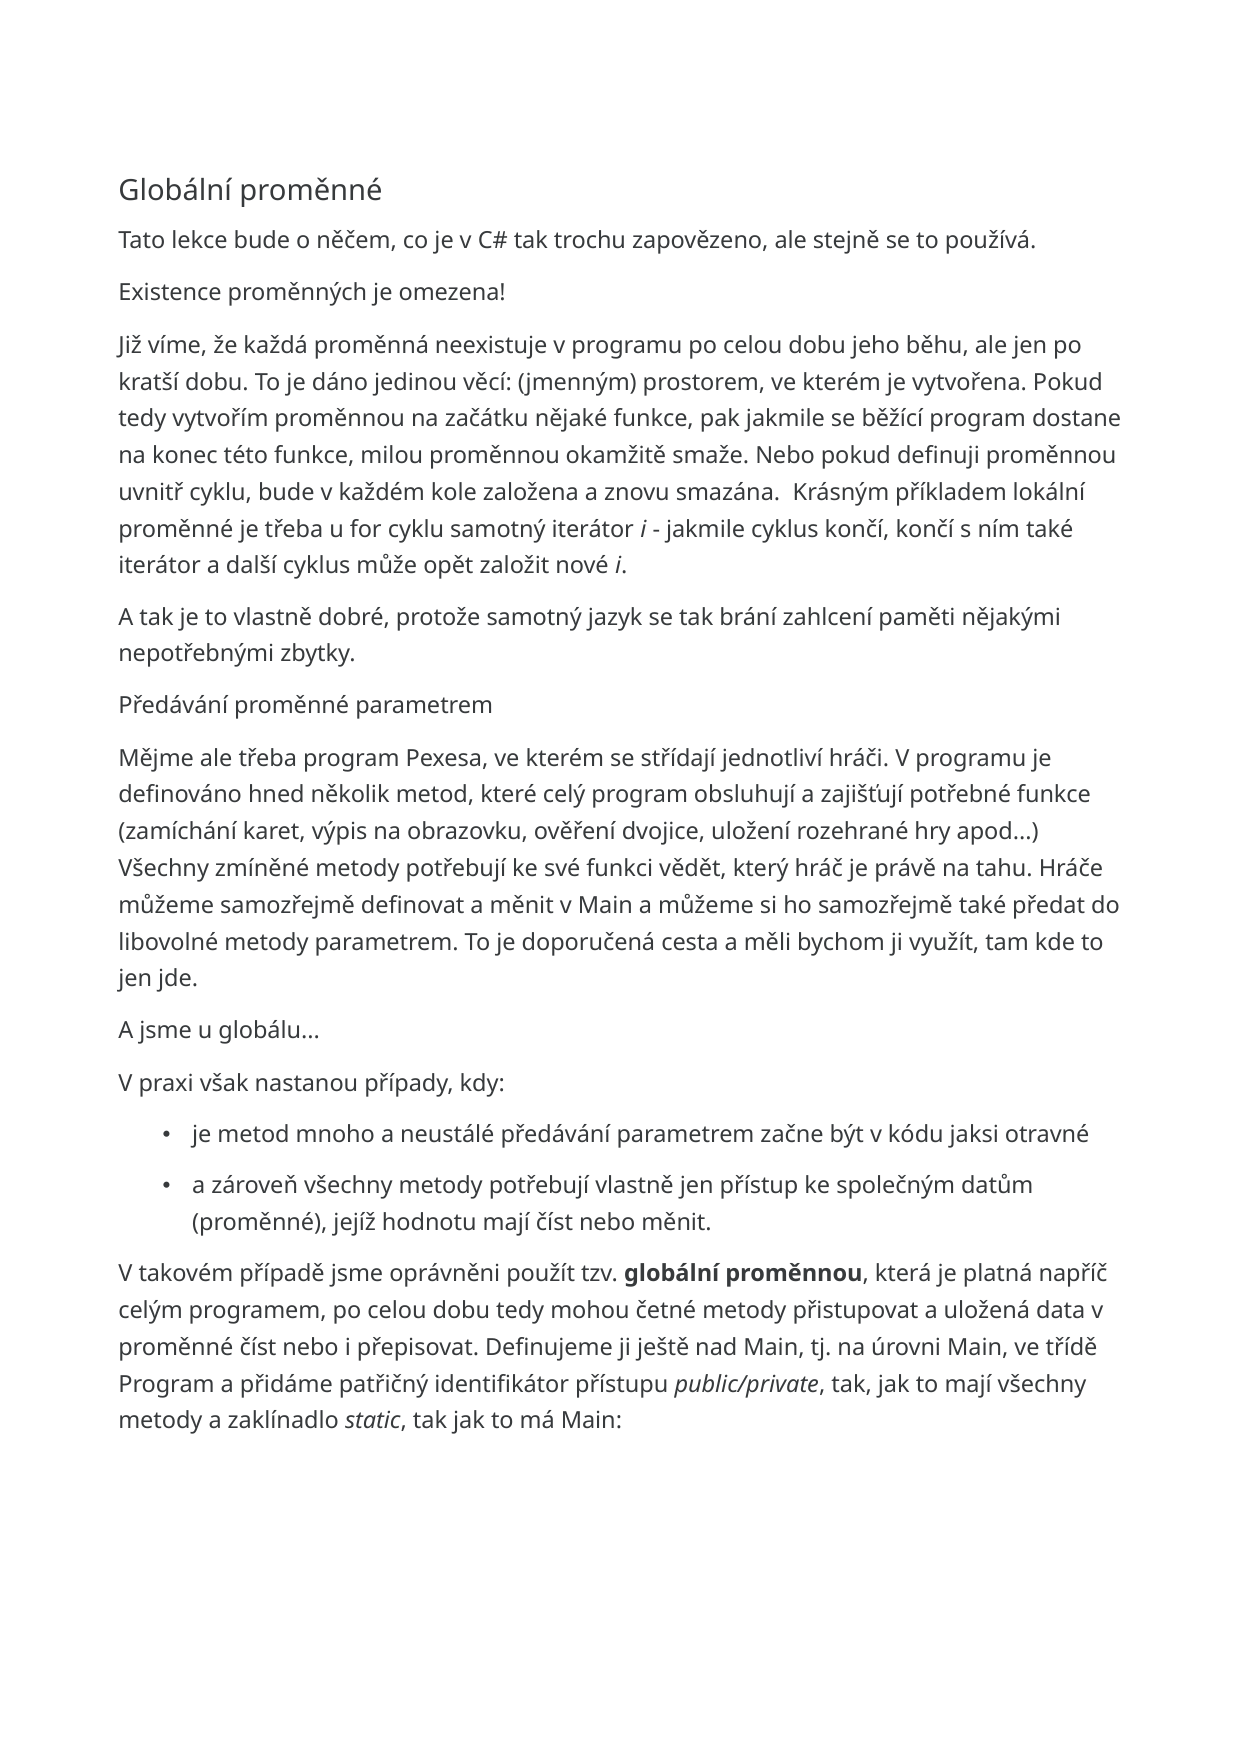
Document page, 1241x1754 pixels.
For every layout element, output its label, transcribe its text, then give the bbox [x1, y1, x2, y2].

subtitle A jsme u globálu... [118, 1013, 1122, 1045]
list a zároveň všechny metody potřebují vlastně jen přístup ke společným datům (proměnné), jejíž hodnotu mají číst nebo měnit. [162, 1169, 1122, 1237]
text V takovém případě jsme oprávněni použít tzv. globální proměnnou, která je platná napříč celým programem, po celou dobu tedy mohou četné metody přistupovat a uložená data v proměnné číst nebo i přepisovat. Definujeme ji ještě nad Main, tj. na úrovni Main, ve třídě Program a přidáme patřičný identifikátor přístupu public/private, tak, jak to mají všechny metody a zaklínadlo static, tak jak to má Main: [118, 1257, 1122, 1436]
text A tak je to vlastně dobré, protože samotný jazyk se tak brání zahlcení paměti nějakými nepotřebnými zbytky. [118, 600, 1122, 669]
list je metod mnoho a neustálé předávání parametrem začne být v kódu jaksi otravné [162, 1117, 1122, 1149]
subtitle Předávání proměnné parametrem [118, 688, 1122, 720]
text Mějme ale třeba program Pexesa, ve kterém se střídají jednotliví hráči. V programu je definováno hned několik metod, které celý program obsluhují a zajišťují potřebné funkce (zamíchání karet, výpis na obrazovku, ověření dvojice, uložení rozehrané hry apod...) Všechny zmíněné metody potřebují ke své funkci vědět, který hráč je právě na tahu. Hráče můžeme samozřejmě definovat a měnit v Main a můžeme si ho samozřejmě také předat do libovolné metody parametrem. To je doporučená cesta a měli bychom ji využít, tam kde to jen jde. [118, 741, 1122, 994]
text Tato lekce bude o něčem, co je v C# tak trochu zapovězeno, ale stejně se to používá. [118, 224, 1122, 256]
subtitle Globální proměnné [118, 169, 1122, 209]
subtitle Existence proměnných je omezena! [118, 275, 1122, 307]
text Již víme, že každá proměnná neexistuje v programu po celou dobu jeho běhu, ale jen po kratší dobu. To je dáno jedinou věcí: (jmenným) prostorem, ve kterém je vytvořena. Pokud tedy vytvořím proměnnou na začátku nějaké funkce, pak jakmile se běžící program dostane na konec této funkce, milou proměnnou okamžitě smaže. Nebo pokud definuji proměnnou uvnitř cyklu, bude v každém kole založena a znovu smazána. Krásným příkladem lokální proměnné je třeba u for cyklu samotný iterátor i - jakmile cyklus končí, končí s ním také iterátor a další cyklus může opět založit nové i. [118, 328, 1122, 581]
text V praxi však nastanou případy, kdy: [118, 1066, 1122, 1098]
